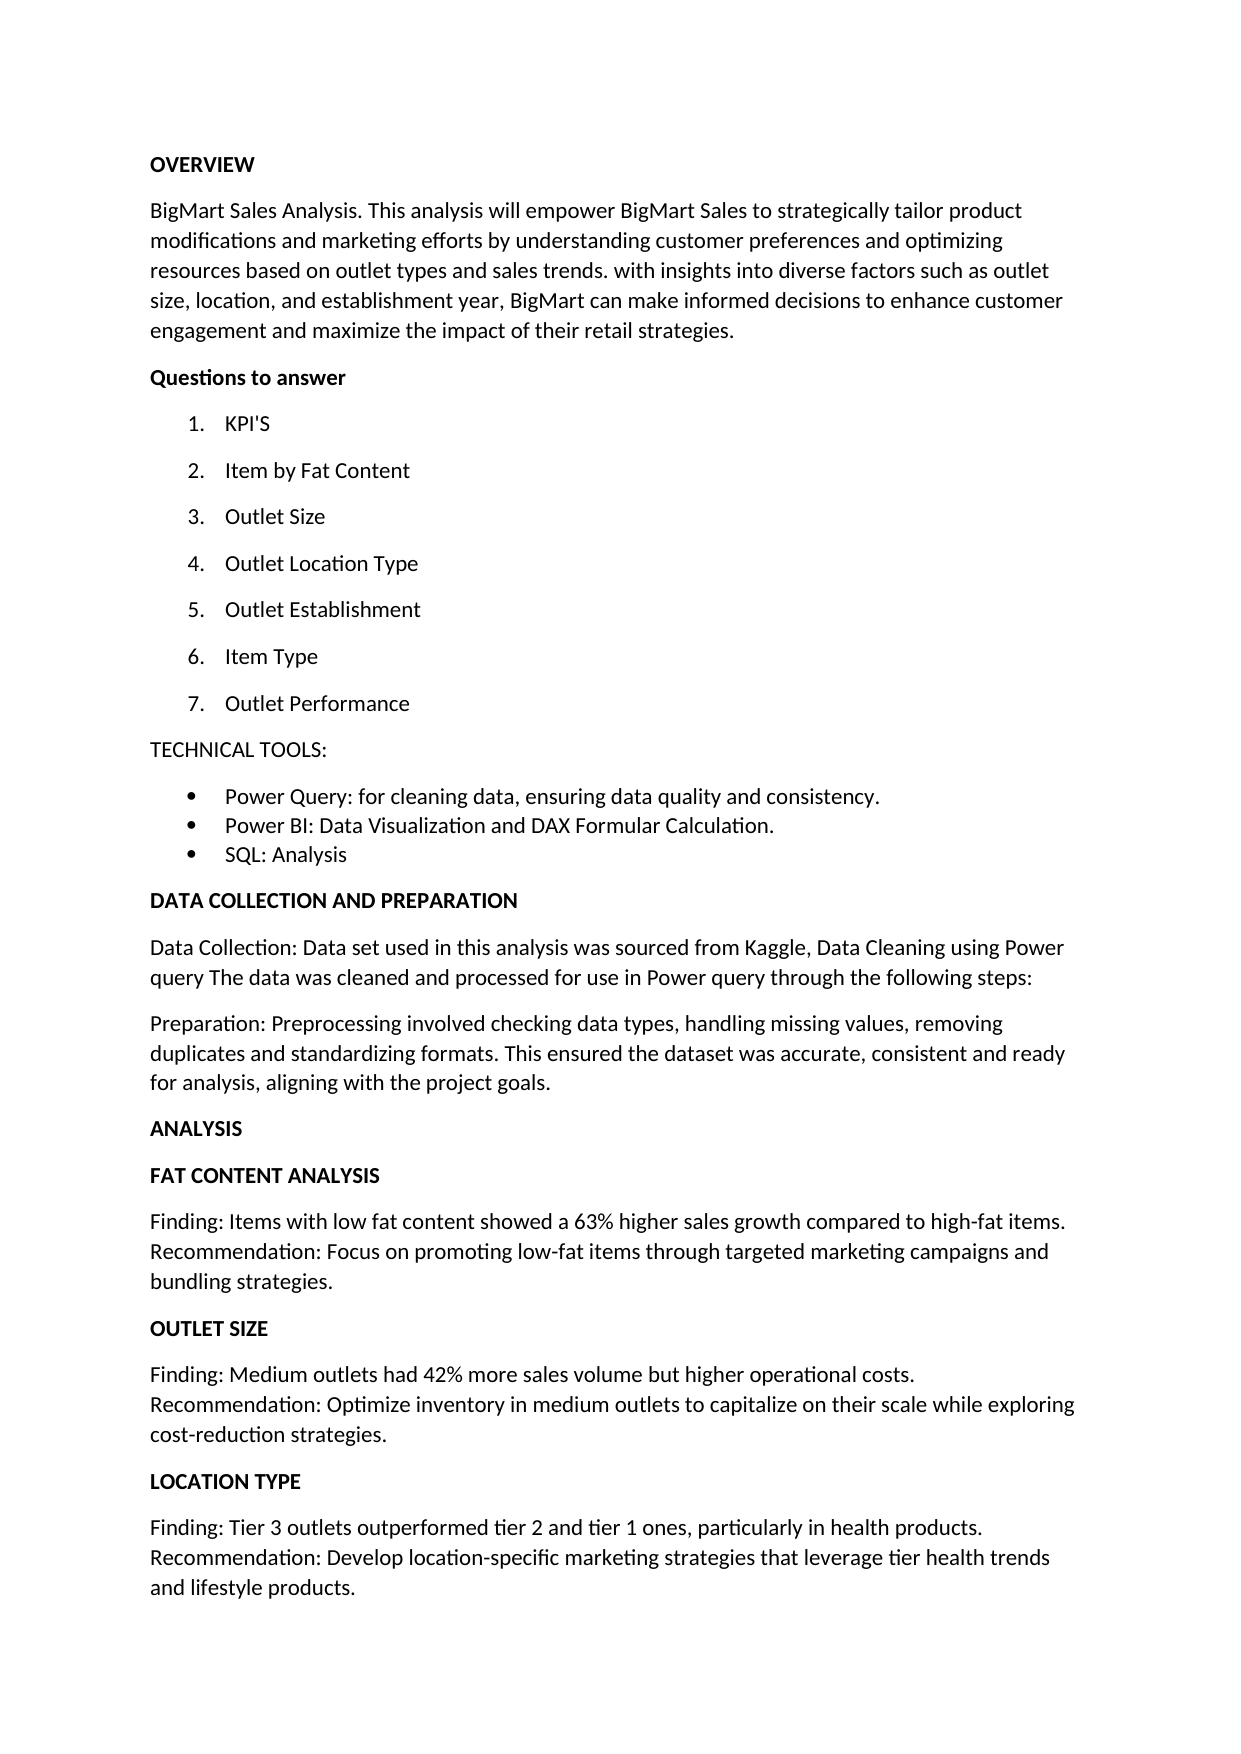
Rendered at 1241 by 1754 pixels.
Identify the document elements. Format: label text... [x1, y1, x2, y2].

list Power Query: for cleaning data, ensuring data quality and consistency. [187, 782, 1090, 810]
text Finding: Tier 3 outlets outperformed tier 2 and tier 1 ones, particularly in health products. Recommendation: Develop location-specific marketing strategies that leverage tier health trends and lifestyle products. [150, 1513, 1090, 1601]
text Finding: Items with low fat content showed a 63% higher sales growth compared to high-fat items. Recommendation: Focus on promoting low-fat items through targeted marketing campaigns and bundling strategies. [150, 1207, 1090, 1295]
list Power BI: Data Visualization and DAX Formular Calculation. [187, 811, 1090, 839]
text Data Collection: Data set used in this analysis was sourced from Kaggle, Data Cleaning using Power query The data was cleaned and processed for use in Power query through the following steps: [150, 933, 1090, 991]
text LOCATION TYPE [150, 1467, 1090, 1495]
list Item Type [187, 642, 1090, 670]
list Outlet Size [187, 502, 1090, 530]
text OVERVIEW [150, 150, 1090, 178]
list Outlet Performance [187, 689, 1090, 717]
text Questions to answer [150, 363, 1090, 391]
text TECHNICAL TOOLS: [150, 735, 1090, 763]
text FAT CONTENT ANALYSIS [150, 1161, 1090, 1189]
list Item by Fat Content [187, 456, 1090, 484]
list KPI'S [187, 409, 1090, 437]
text Finding: Medium outlets had 42% more sales volume but higher operational costs. Recommendation: Optimize inventory in medium outlets to capitalize on their scale while exploring cost-reduction strategies. [150, 1360, 1090, 1448]
text ANALYSIS [150, 1114, 1090, 1142]
text OUTLET SIZE [150, 1314, 1090, 1342]
list Outlet Establishment [187, 596, 1090, 623]
list Outlet Location Type [187, 549, 1090, 577]
text Preparation: Preprocessing involved checking data types, handling missing values, removing duplicates and standardizing formats. This ensured the dataset was accurate, consistent and ready for analysis, aligning with the project goals. [150, 1009, 1090, 1096]
text BigMart Sales Analysis. This analysis will empower BigMart Sales to strategically tailor product modifications and marketing efforts by understanding customer preferences and optimizing resources based on outlet types and sales trends. with insights into diverse factors such as outlet size, location, and establishment year, BigMart can make informed decisions to enhance customer engagement and maximize the impact of their retail strategies. [150, 197, 1090, 344]
list SQL: Analysis [187, 841, 1090, 868]
text DATA COLLECTION AND PREPARATION [150, 887, 1090, 914]
